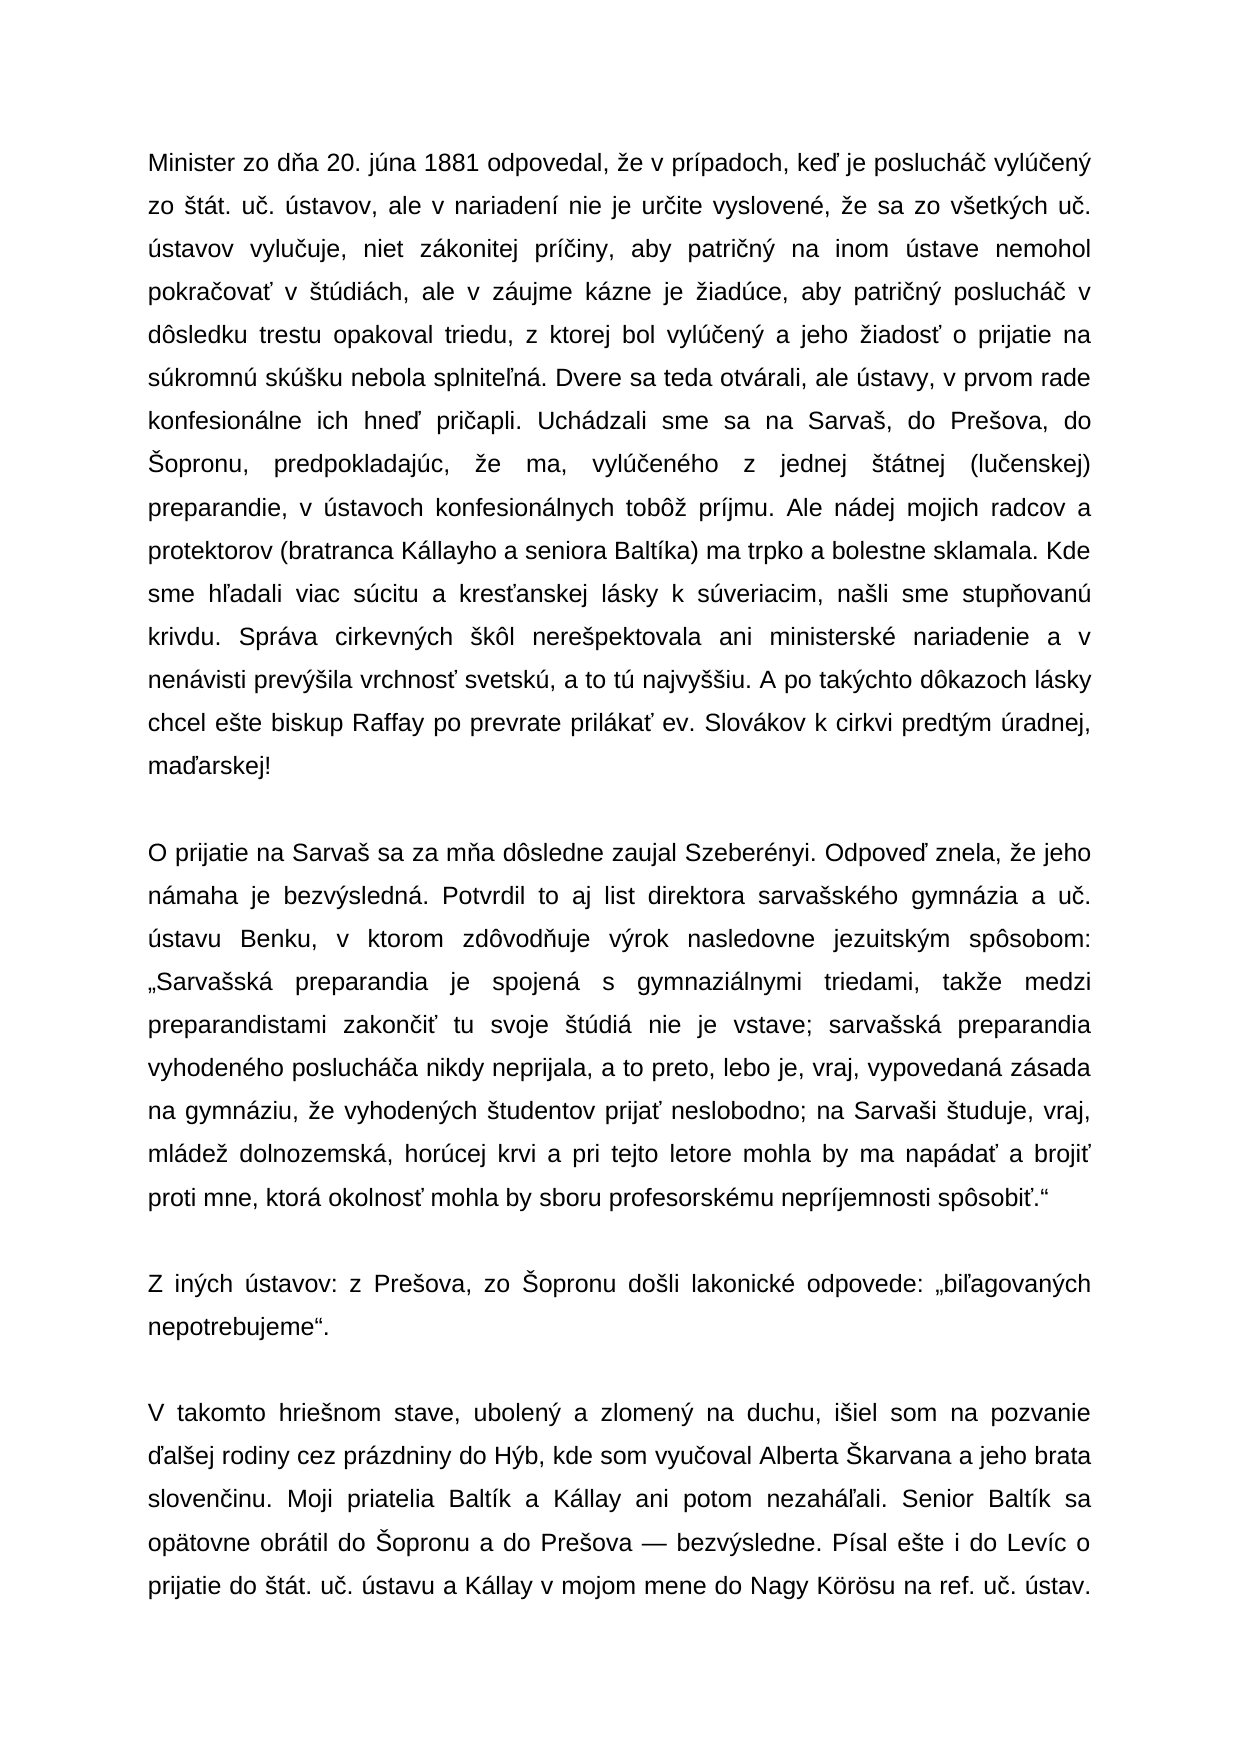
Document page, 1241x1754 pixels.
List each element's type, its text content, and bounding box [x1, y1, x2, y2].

text Minister zo dňa 20. júna 1881 odpovedal, že v prípadoch, keď je poslucháč vylúčený zo štát. uč. ústavov, ale v nariadení nie je určite vyslovené, že sa zo všetkých uč. ústavov vylučuje, niet zákonitej príčiny, aby patričný na inom ústave nemohol pokračovať v štúdiách, ale v záujme kázne je žiadúce, aby patričný poslucháč v dôsledku trestu opakoval triedu, z ktorej bol vylúčený a jeho žiadosť o prijatie na súkromnú skúšku nebola splniteľná. Dvere sa teda otvárali, ale ústavy, v prvom rade konfesionálne ich hneď pričapli. Uchádzali sme sa na Sarvaš, do Prešova, do Šopronu, predpokladajúc, že ma, vylúčeného z jednej štátnej (lučenskej) preparandie, v ústavoch konfesionálnych tobôž príjmu. Ale nádej mojich radcov a protektorov (bratranca Kállayho a seniora Baltíka) ma trpko a bolestne sklamala. Kde sme hľadali viac súcitu a kresťanskej lásky k súveriacim, našli sme stupňovanú krivdu. Správa cirkevných škôl nerešpektovala ani ministerské nariadenie a v nenávisti prevýšila vrchnosť svetskú, a to tú najvyššiu. A po takýchto dôkazoch lásky chcel ešte biskup Raffay po prevrate prilákať ev. Slovákov k cirkvi predtým úradnej, maďarskej! [148, 148, 1093, 780]
text Z iných ústavov: z Prešova, zo Šopronu došli lakonické odpovede: „biľagovaných nepotrebujeme“. [148, 1269, 1093, 1341]
text V takomto hriešnom stave, ubolený a zlomený na duchu, išiel som na pozvanie ďalšej rodiny cez prázdniny do Hýb, kde som vyučoval Alberta Škarvana a jeho brata slovenčinu. Moji priatelia Baltík a Kállay ani potom nezaháľali. Senior Baltík sa opätovne obrátil do Šopronu a do Prešova — bezvýsledne. Písal ešte i do Levíc o prijatie do štát. uč. ústavu a Kállay v mojom mene do Nagy Körösu na ref. uč. ústav. [148, 1398, 1093, 1599]
text O prijatie na Sarvaš sa za mňa dôsledne zaujal Szeberényi. Odpoveď znela, že jeho námaha je bezvýsledná. Potvrdil to aj list direktora sarvašského gymnázia a uč. ústavu Benku, v ktorom zdôvodňuje výrok nasledovne jezuitským spôsobom: „Sarvašská preparandia je spojená s gymnaziálnymi triedami, takže medzi preparandistami zakončiť tu svoje štúdiá nie je vstave; sarvašská preparandia vyhodeného poslucháča nikdy neprijala, a to preto, lebo je, vraj, vypovedaná zásada na gymnáziu, že vyhodených študentov prijať neslobodno; na Sarvaši študuje, vraj, mládež dolnozemská, horúcej krvi a pri tejto letore mohla by ma napádať a brojiť proti mne, ktorá okolnosť mohla by sboru profesorskému nepríjemnosti spôsobiť.“ [148, 838, 1093, 1211]
